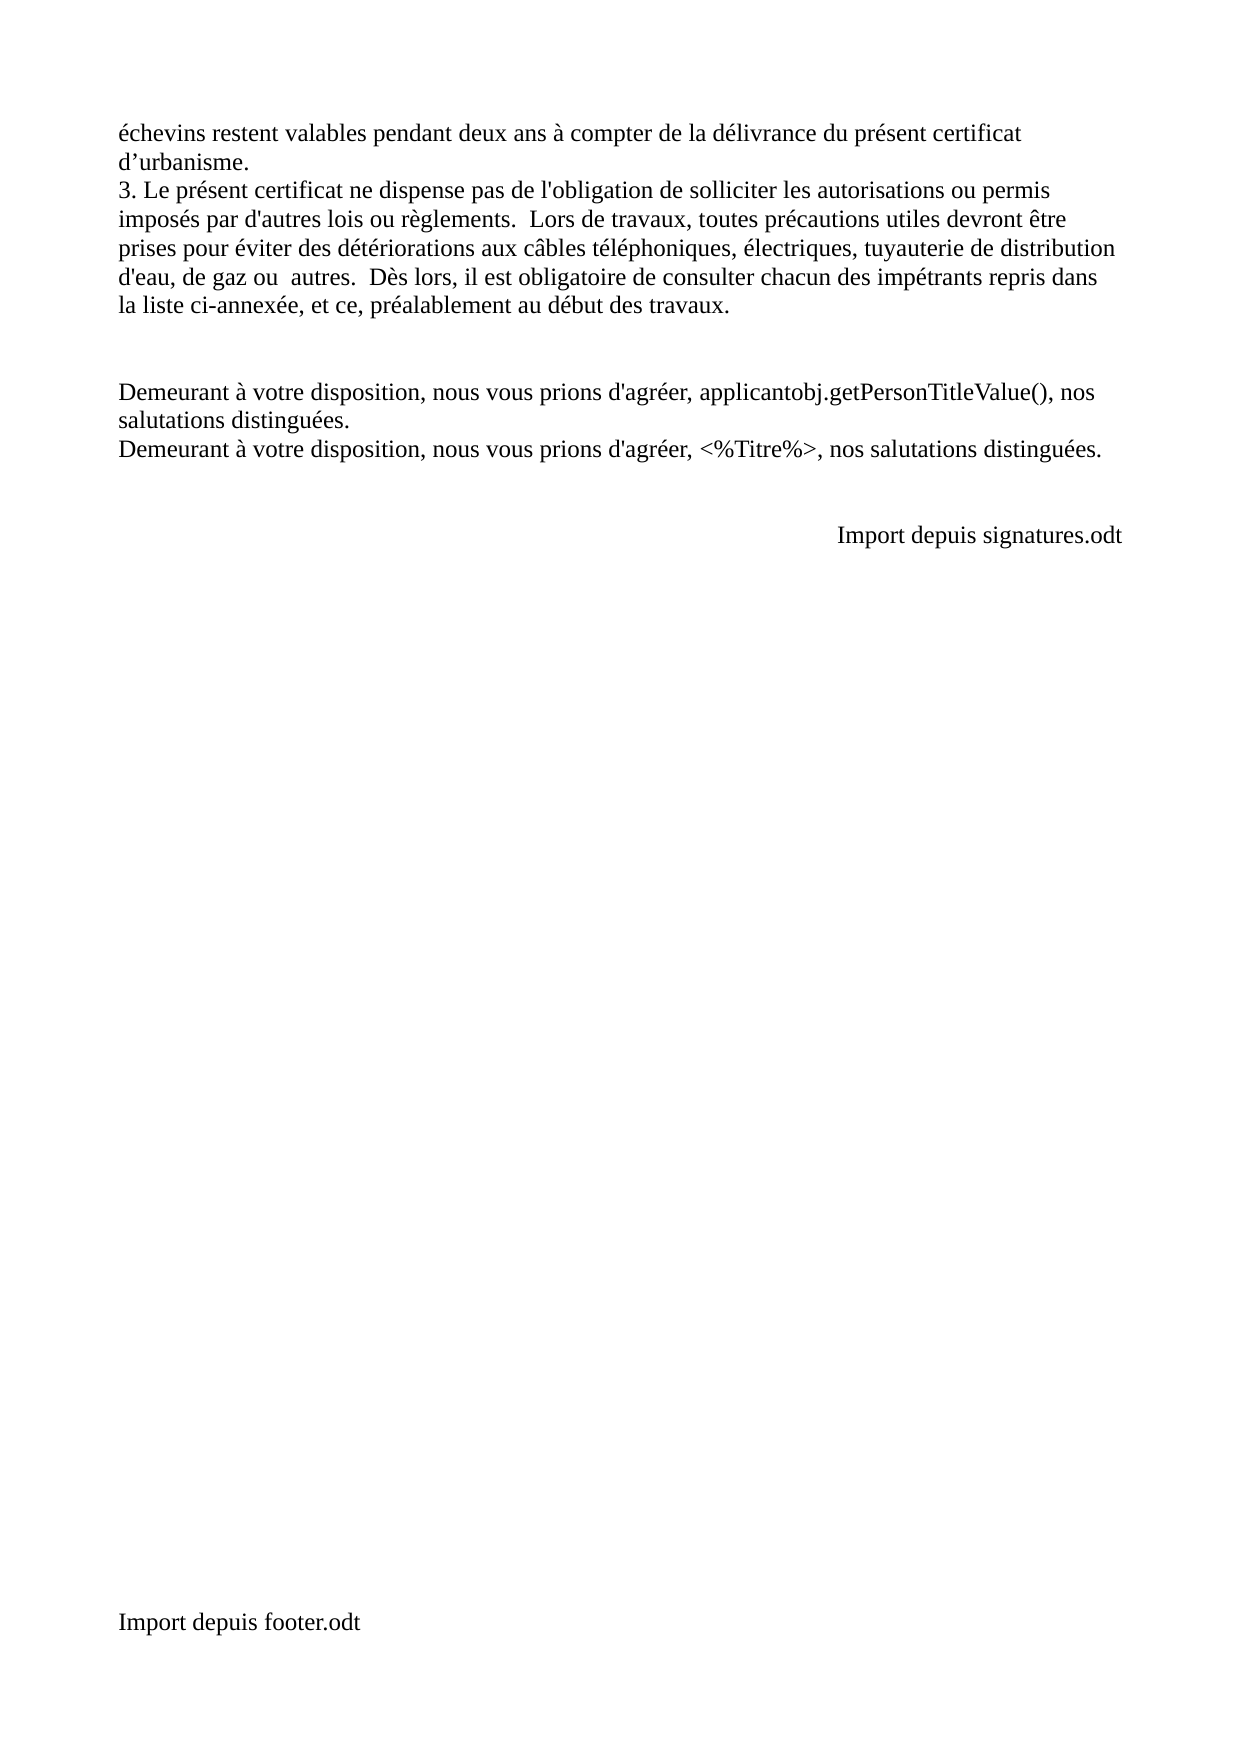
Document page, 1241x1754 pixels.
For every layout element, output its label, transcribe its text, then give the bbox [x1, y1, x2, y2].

text Demeurant à votre disposition, nous vous prions d'agréer, applicantobj.getPersonTitleValue(), nos salutations distinguées. [118, 377, 1122, 434]
text Import depuis signatures.odt [118, 521, 1122, 549]
text Demeurant à votre disposition, nous vous prions d'agréer, <%Titre%>, nos salutations distinguées. [118, 434, 1122, 463]
text échevins restent valables pendant deux ans à compter de la délivrance du présent certificat d’urbanisme. [118, 118, 1122, 176]
text 3. Le présent certificat ne dispense pas de l'obligation de solliciter les autorisations ou permis imposés par d'autres lois ou règlements. Lors de travaux, toutes précautions utiles devront être prises pour éviter des détériorations aux câbles téléphoniques, électriques, tuyauterie de distribution d'eau, de gaz ou autres. Dès lors, il est obligatoire de consulter chacun des impétrants repris dans la liste ci-annexée, et ce, préalablement au début des travaux. [118, 176, 1122, 319]
